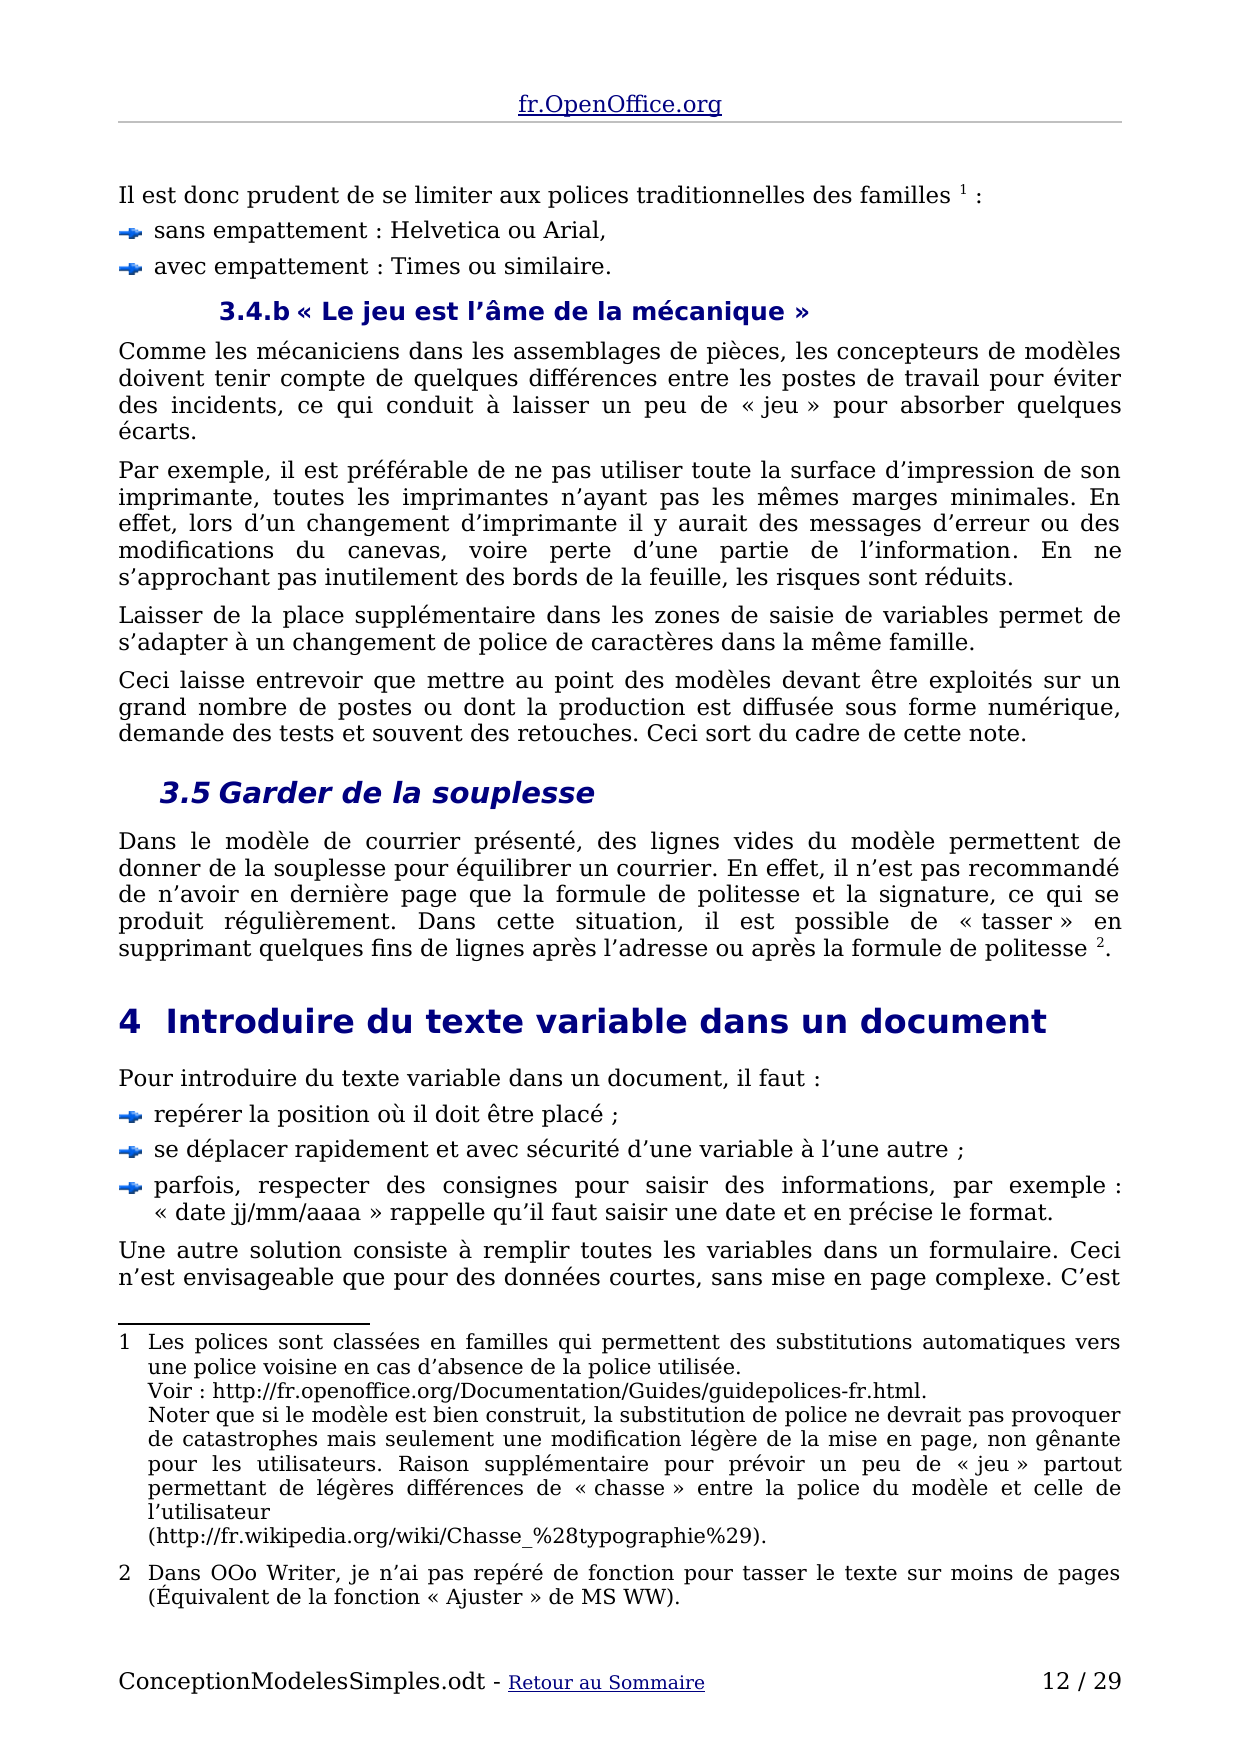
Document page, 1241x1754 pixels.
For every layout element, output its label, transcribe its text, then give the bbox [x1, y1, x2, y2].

subtitle « Le jeu est l’âme de la mécanique » [218, 298, 1122, 327]
list se déplacer rapidement et avec sécurité d’une variable à l’une autre ; [118, 1136, 1122, 1163]
text Ceci laisse entrevoir que mettre au point des modèles devant être exploités sur un grand nombre de postes ou dont la production est diffusée sous forme numérique, demande des tests et souvent des retouches. Ceci sort du cadre de cette note. [118, 667, 1122, 747]
list parfois, respecter des consignes pour saisir des informations, par exemple : « date jj/mm/aaaa » rappelle qu’il faut saisir une date et en précise le format. [118, 1172, 1122, 1225]
list sans empattement : Helvetica ou Arial, [118, 218, 1122, 244]
picture [119, 1111, 142, 1123]
text Les polices sont classées en familles qui permettent des substitutions automatiques vers une police voisine en cas d’absence de la police utilisée. Voir : http://fr.openoffice.org/Documentation/Guides/guidepolices-fr.html. Noter que si le modèle est bien construit, la substitution de police ne devrait pas provoquer de catastrophes mais seulement une modification légère de la mise en page, non gênante pour les utilisateurs. Raison supplémentaire pour prévoir un peu de « jeu » partout permettant de légères différences de « chasse » entre la police du modèle et celle de l’utilisateur (http://fr.wikipedia.org/wiki/Chasse_%28typographie%29). [118, 1330, 1122, 1549]
picture [119, 263, 142, 275]
text Comme les mécaniciens dans les assemblages de pièces, les concepteurs de modèles doivent tenir compte de quelques différences entre les postes de travail pour éviter des incidents, ce qui conduit à laisser un peu de « jeu » pour absorber quelques écarts. [118, 338, 1122, 445]
text Par exemple, il est préférable de ne pas utiliser toute la surface d’impression de son imprimante, toutes les imprimantes n’ayant pas les mêmes marges minimales. En effet, lors d’un changement d’imprimante il y aurait des messages d’erreur ou des modifications du canevas, voire perte d’une partie de l’information. En ne s’approchant pas inutilement des bords de la feuille, les risques sont réduits. [118, 457, 1122, 590]
subtitle Garder de la souplesse [159, 777, 1122, 811]
text Dans le modèle de courrier présenté, des lignes vides du modèle permettent de donner de la souplesse pour équilibrer un courrier. En effet, il n’est pas recommandé de n’avoir en dernière page que la formule de politesse et la signature, ce qui se produit régulièrement. Dans cette situation, il est possible de « tasser » en supprimant quelques fins de lignes après l’adresse ou après la formule de politesse . [118, 828, 1122, 962]
text Laisser de la place supplémentaire dans les zones de saisie de variables permet de s’adapter à un changement de police de caractères dans la même famille. [118, 602, 1122, 655]
subtitle Il est donc prudent de se limiter aux polices traditionnelles des familles : [118, 182, 1122, 209]
subtitle Pour introduire du texte variable dans un document, il faut : [118, 1065, 1122, 1092]
list repérer la position où il doit être placé ; [118, 1101, 1122, 1128]
text Une autre solution consiste à remplir toutes les variables dans un formulaire. Ceci n’est envisageable que pour des données courtes, sans mise en page complexe. C’est [118, 1237, 1122, 1290]
list avec empattement : Times ou similaire. [118, 253, 1122, 280]
picture [119, 228, 142, 239]
subtitle Introduire du texte variable dans un document [118, 1003, 1122, 1042]
picture [119, 1146, 142, 1158]
picture [119, 1182, 142, 1194]
